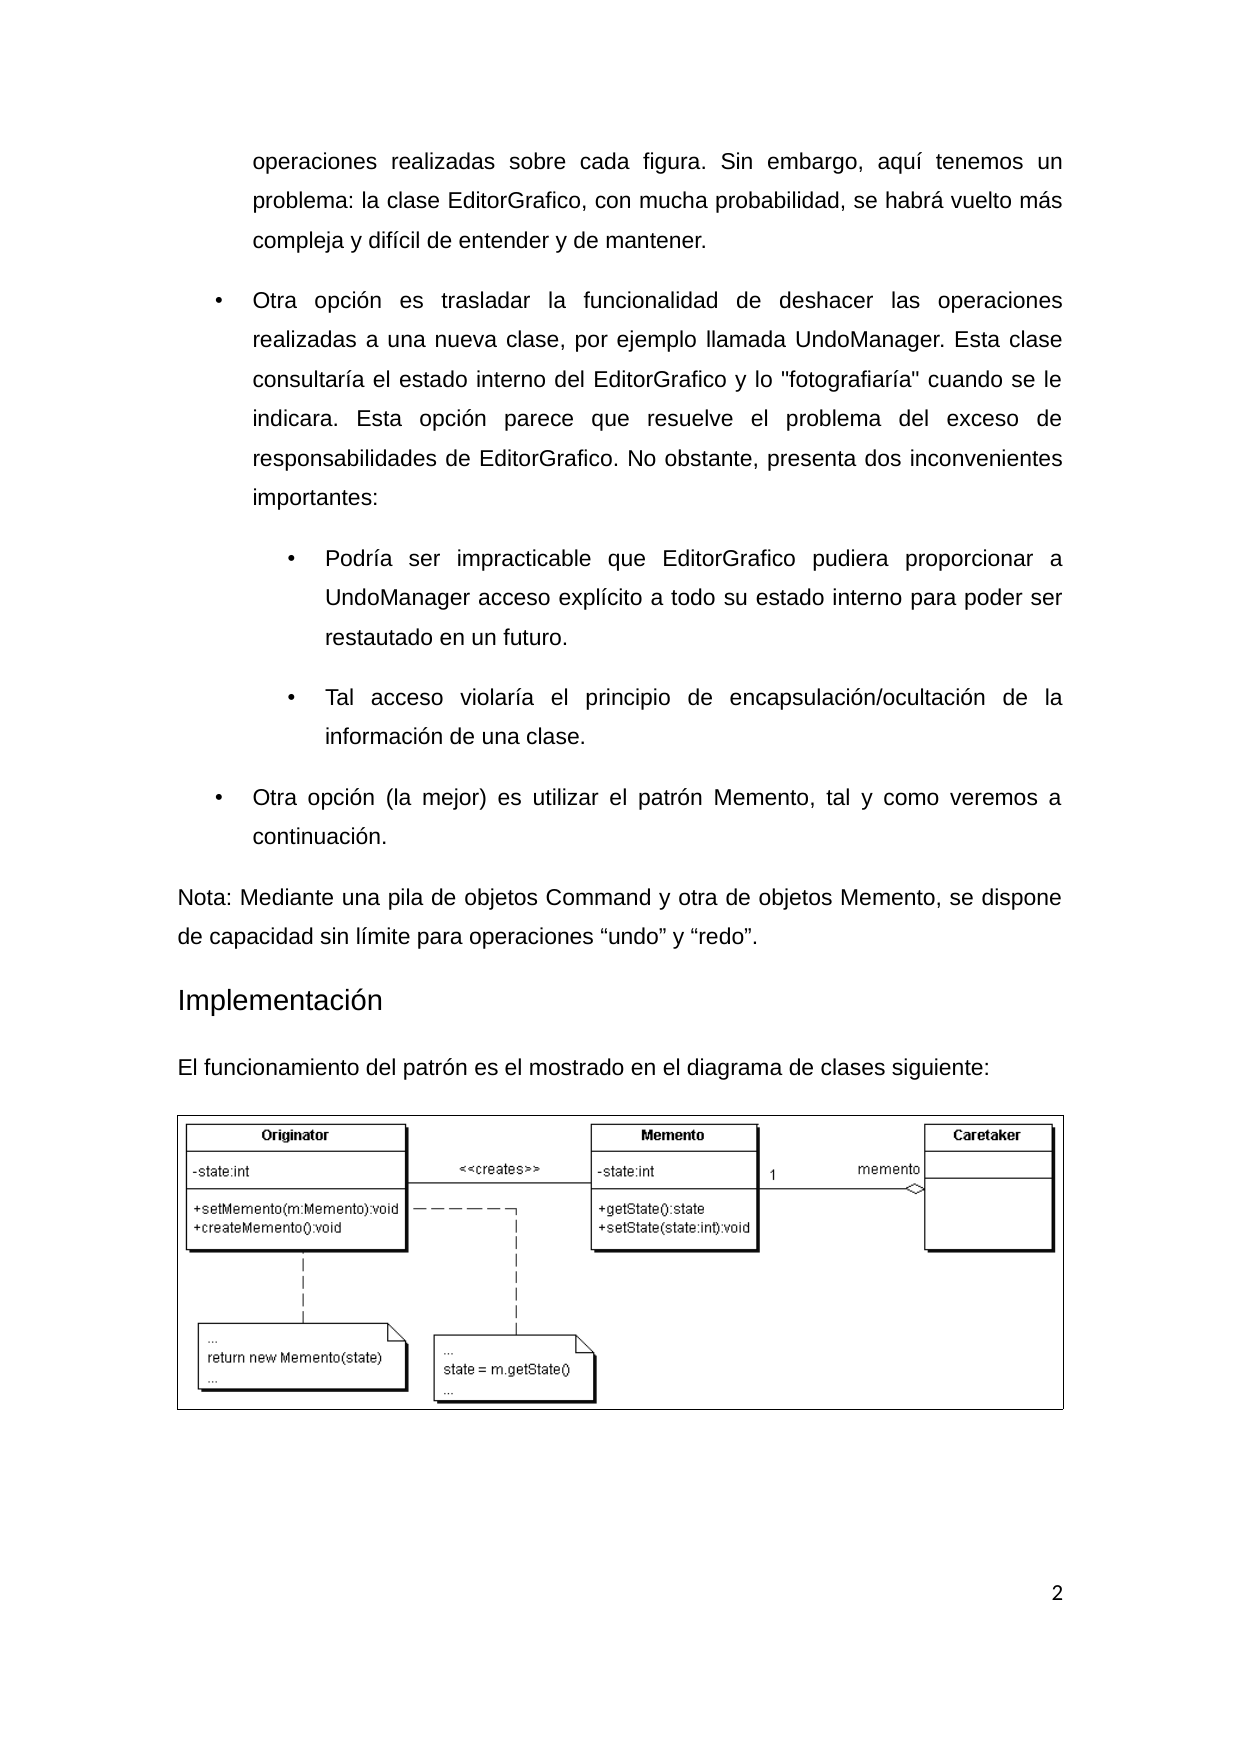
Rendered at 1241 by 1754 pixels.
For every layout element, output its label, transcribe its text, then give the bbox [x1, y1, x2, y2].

picture [180, 1118, 1060, 1406]
list Otra opción es trasladar la funcionalidad de deshacer las operaciones realizadas a una nueva clase, por ejemplo llamada UndoManager. Esta clase consultaría el estado interno del EditorGrafico y lo "fotografiaría" cuando se le indicara. Esta opción parece que resuelve el problema del exceso de responsabilidades de EditorGrafico. No obstante, presenta dos inconvenientes importantes: [215, 287, 1063, 511]
text El funcionamiento del patrón es el mostrado en el diagrama de clases siguiente: [177, 1054, 1063, 1081]
list operaciones realizadas sobre cada figura. Sin embargo, aquí tenemos un problema: la clase EditorGrafico, con mucha probabilidad, se habrá vuelto más compleja y difícil de entender y de mantener. [215, 148, 1063, 253]
list Podría ser impracticable que EditorGrafico pudiera proporcionar a UndoManager acceso explícito a todo su estado interno para poder ser restautado en un futuro. [287, 544, 1063, 650]
text Implementación [177, 983, 1063, 1017]
text Nota: Mediante una pila de objetos Command y otra de objetos Memento, se dispone de capacidad sin límite para operaciones “undo” y “redo”. [177, 883, 1063, 949]
list Tal acceso violaría el principio de encapsulación/ocultación de la información de una clase. [287, 684, 1063, 750]
list Otra opción (la mejor) es utilizar el patrón Memento, tal y como veremos a continuación. [215, 784, 1063, 849]
